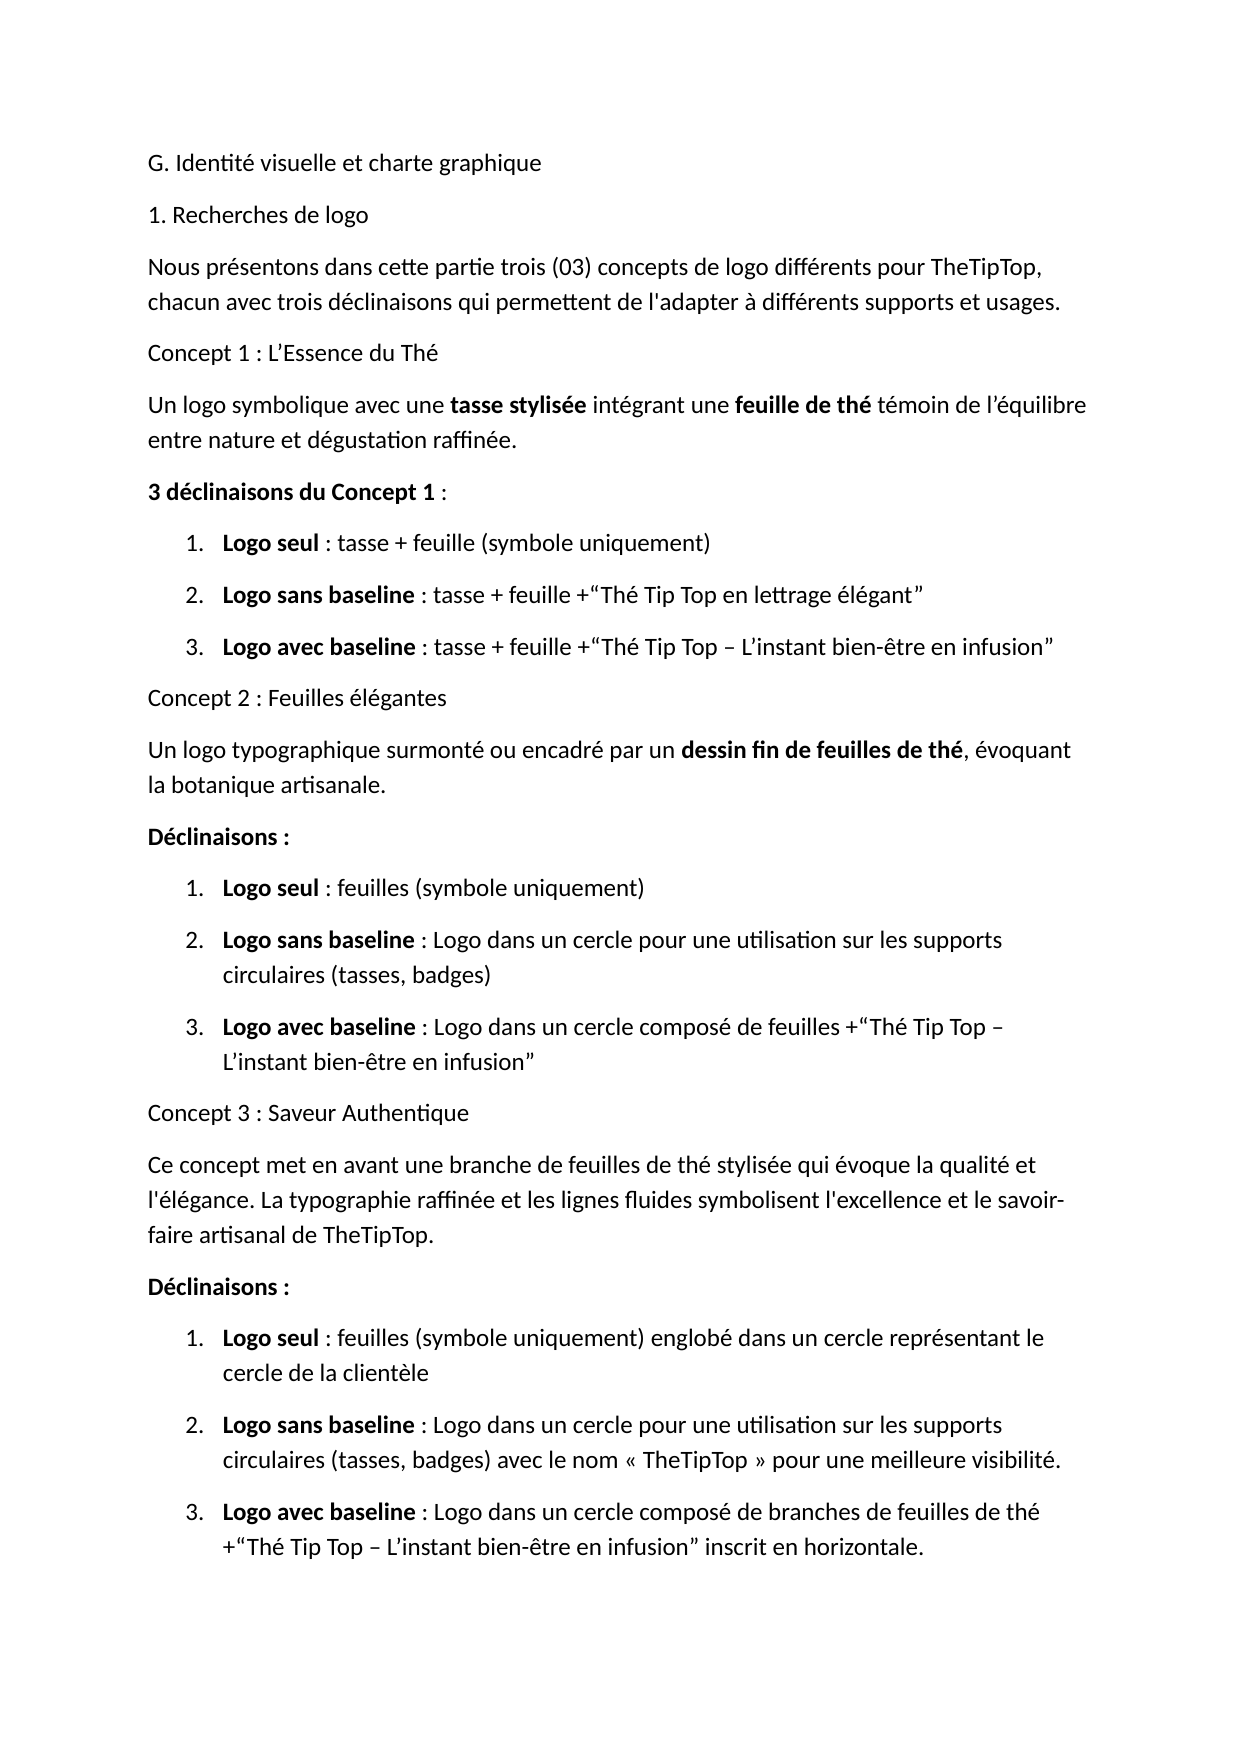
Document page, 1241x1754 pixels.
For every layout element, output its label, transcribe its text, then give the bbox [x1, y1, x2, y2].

text Un logo typographique surmonté ou encadré par un dessin fin de feuilles de thé, évoquant la botanique artisanale. [148, 734, 1093, 800]
list Logo seul : feuilles (symbole uniquement) [185, 873, 1093, 903]
text Déclinaisons : [148, 821, 1093, 851]
list Logo sans baseline : Logo dans un cercle pour une utilisation sur les supports circulaires (tasses, badges) [185, 924, 1093, 990]
text Ce concept met en avant une branche de feuilles de thé stylisée qui évoque la qualité et l'élégance. La typographie raffinée et les lignes fluides symbolisent l'excellence et le savoir-faire artisanal de TheTipTop. [148, 1149, 1093, 1250]
text Concept 2 : Feuilles élégantes [148, 683, 1093, 713]
text Déclinaisons : [148, 1271, 1093, 1301]
text Concept 3 : Saveur Authentique [148, 1098, 1093, 1128]
list Logo seul : tasse + feuille (symbole uniquement) [185, 528, 1093, 558]
text 1. Recherches de logo [148, 199, 1093, 230]
list Logo avec baseline : tasse + feuille +“Thé Tip Top – L’instant bien-être en infusion” [185, 631, 1093, 661]
list Logo avec baseline : Logo dans un cercle composé de feuilles +“Thé Tip Top – L’instant bien-être en infusion” [185, 1011, 1093, 1076]
list Logo sans baseline : Logo dans un cercle pour une utilisation sur les supports circulaires (tasses, badges) avec le nom « TheTipTop » pour une meilleure visibilité. [185, 1409, 1093, 1475]
text 3 déclinaisons du Concept 1 : [148, 476, 1093, 506]
text Concept 1 : L’Essence du Thé [148, 338, 1093, 368]
list Logo seul : feuilles (symbole uniquement) englobé dans un cercle représentant le cercle de la clientèle [185, 1323, 1093, 1388]
text Nous présentons dans cette partie trois (03) concepts de logo différents pour TheTipTop, chacun avec trois déclinaisons qui permettent de l'adapter à différents supports et usages. [148, 251, 1093, 316]
text Un logo symbolique avec une tasse stylisée intégrant une feuille de thé témoin de l’équilibre entre nature et dégustation raffinée. [148, 389, 1093, 455]
text G. Identité visuelle et charte graphique [148, 148, 1093, 178]
list Logo avec baseline : Logo dans un cercle composé de branches de feuilles de thé +“Thé Tip Top – L’instant bien-être en infusion” inscrit en horizontale. [185, 1496, 1093, 1561]
list Logo sans baseline : tasse + feuille +“Thé Tip Top en lettrage élégant” [185, 579, 1093, 610]
